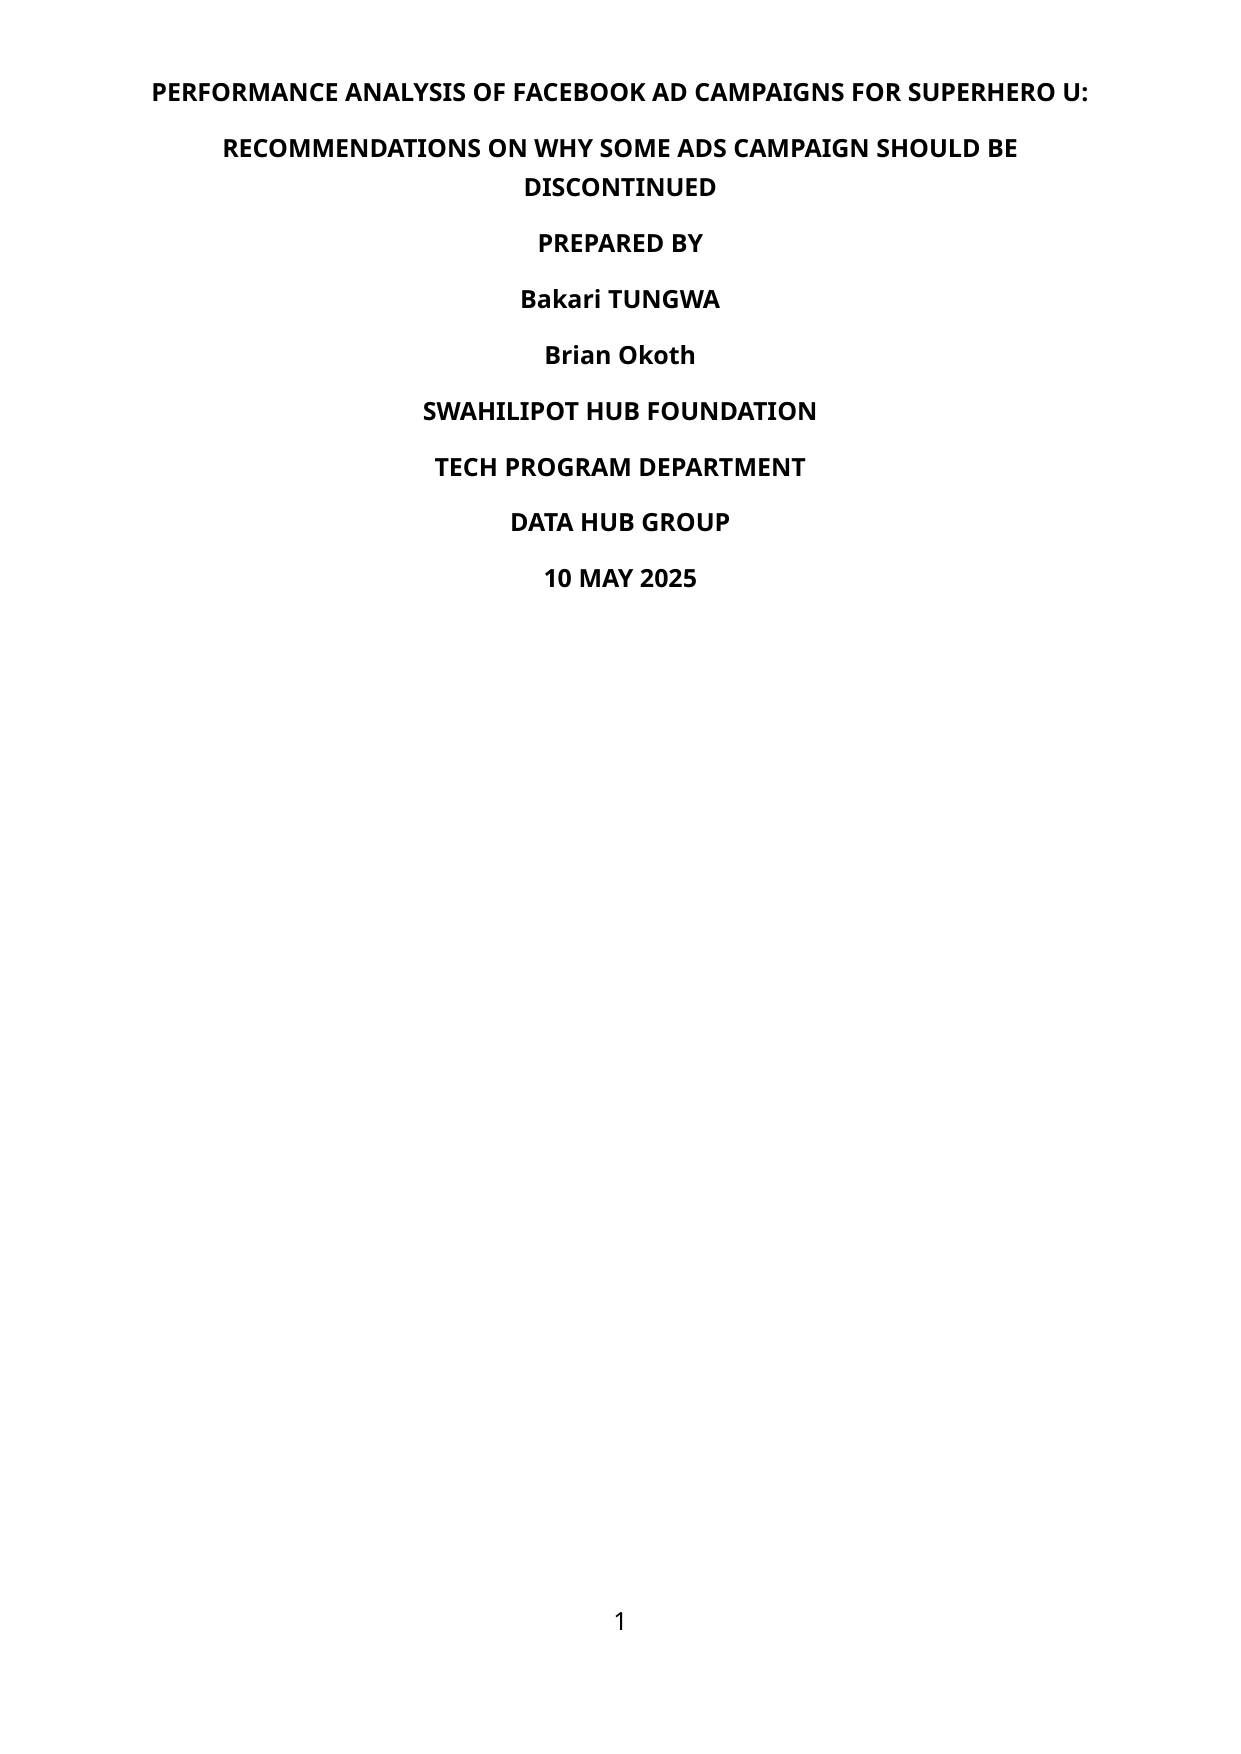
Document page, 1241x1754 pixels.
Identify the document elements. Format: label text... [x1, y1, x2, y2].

text Bakari TUNGWA [150, 282, 1090, 316]
text DATA HUB GROUP [150, 505, 1090, 539]
text RECOMMENDATIONS ON WHY SOME ADS CAMPAIGN SHOULD BE DISCONTINUED [150, 131, 1090, 204]
text 10 MAY 2025 [150, 561, 1090, 595]
text SWAHILIPOT HUB FOUNDATION [150, 393, 1090, 427]
text TECH PROGRAM DEPARTMENT [150, 449, 1090, 483]
text Brian Okoth [150, 337, 1090, 372]
text PREPARED BY [150, 226, 1090, 260]
text PERFORMANCE ANALYSIS OF FACEBOOK AD CAMPAIGNS FOR SUPERHERO U: [150, 75, 1090, 109]
